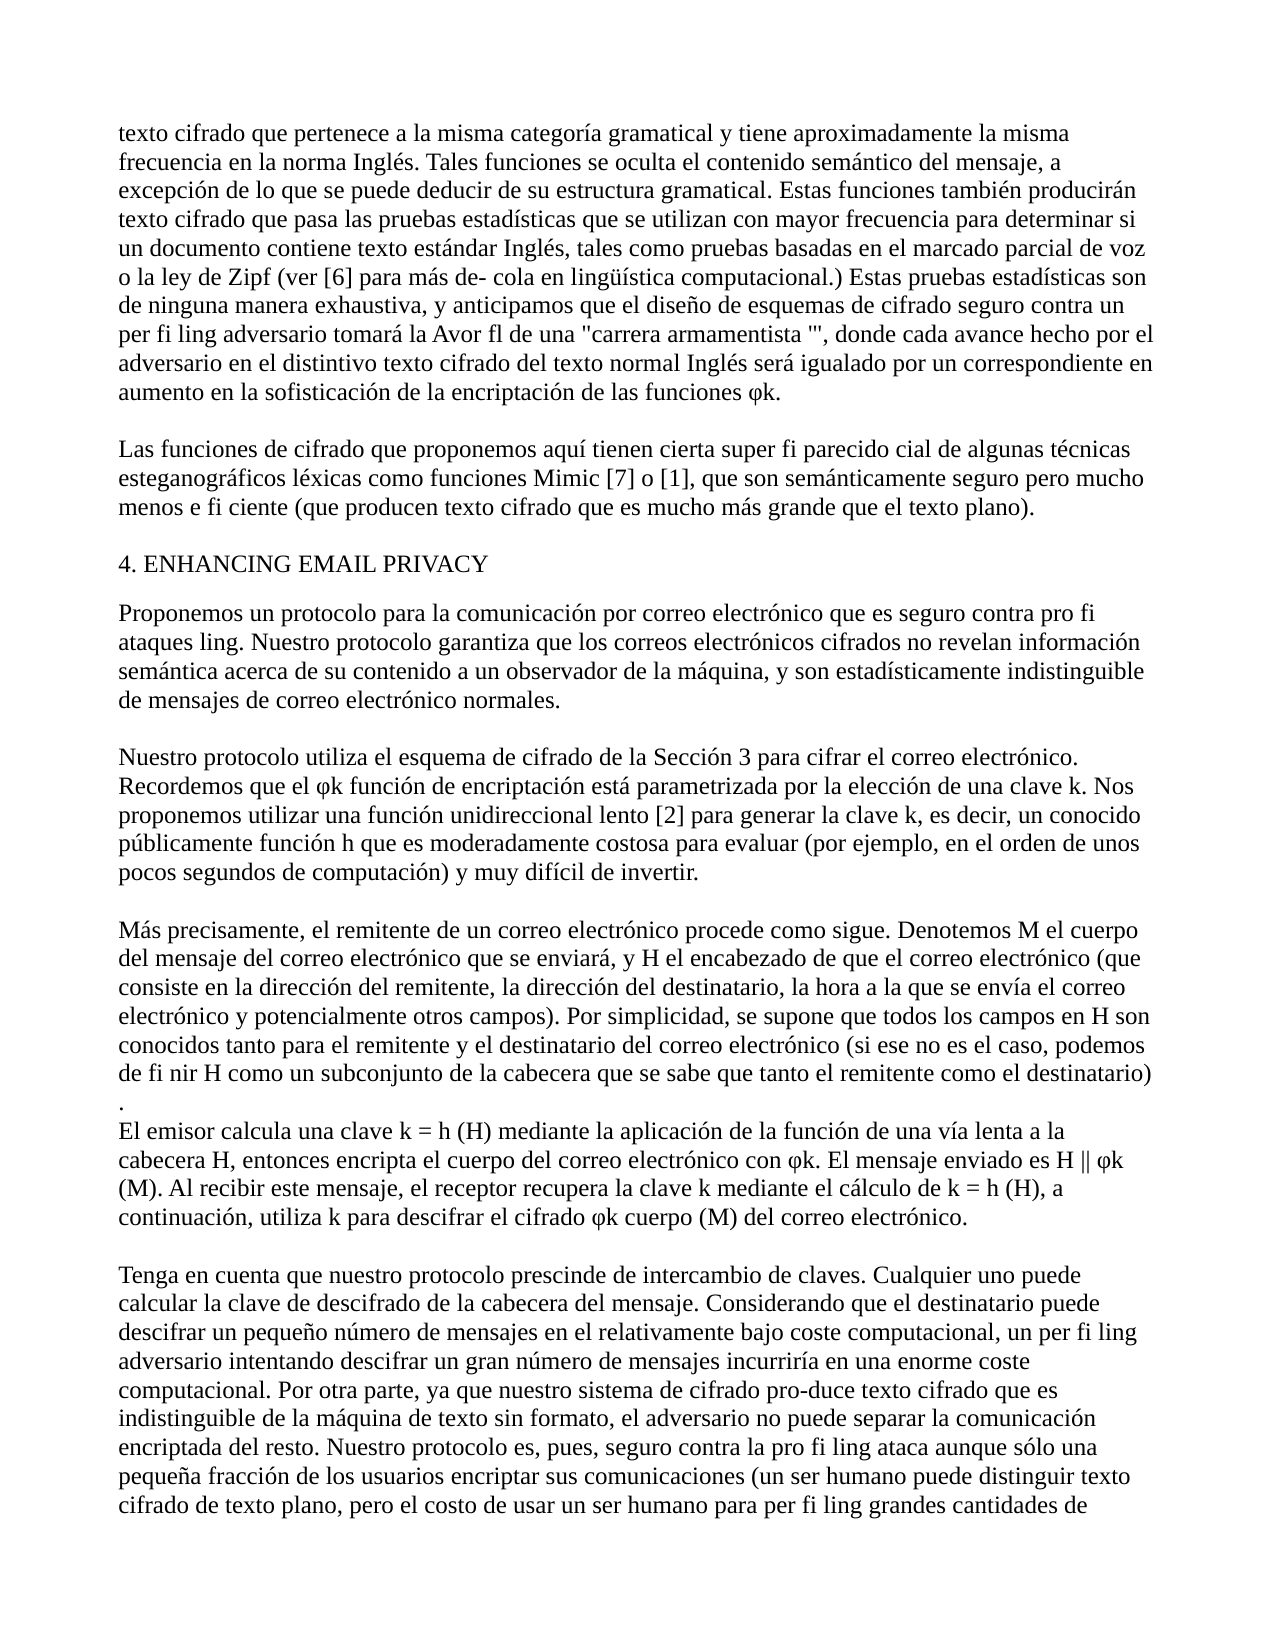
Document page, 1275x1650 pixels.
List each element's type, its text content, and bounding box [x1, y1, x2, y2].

text Las funciones de cifrado que proponemos aquí tienen cierta super fi parecido cial de algunas técnicas esteganográficos léxicas como funciones Mimic [7] o [1], que son semánticamente seguro pero mucho menos e fi ciente (que producen texto cifrado que es mucho más grande que el texto plano). [118, 434, 1157, 521]
text Proponemos un protocolo para la comunicación por correo electrónico que es seguro contra pro fi ataques ling. Nuestro protocolo garantiza que los correos electrónicos cifrados no revelan información semántica acerca de su contenido a un observador de la máquina, y son estadísticamente indistinguible de mensajes de correo electrónico normales. [118, 598, 1157, 713]
text Tenga en cuenta que nuestro protocolo prescinde de intercambio de claves. Cualquier uno puede calcular la clave de descifrado de la cabecera del mensaje. Considerando que el destinatario puede descifrar un pequeño número de mensajes en el relativamente bajo coste computacional, un per fi ling adversario intentando descifrar un gran número de mensajes incurriría en una enorme coste computacional. Por otra parte, ya que nuestro sistema de cifrado pro-duce texto cifrado que es indistinguible de la máquina de texto sin formato, el adversario no puede separar la comunicación encriptada del resto. Nuestro protocolo es, pues, seguro contra la pro fi ling ataca aunque sólo una pequeña fracción de los usuarios encriptar sus comunicaciones (un ser humano puede distinguir texto cifrado de texto plano, pero el costo de usar un ser humano para per fi ling grandes cantidades de [118, 1260, 1157, 1518]
text Más precisamente, el remitente de un correo electrónico procede como sigue. Denotemos M el cuerpo del mensaje del correo electrónico que se enviará, y H el encabezado de que el correo electrónico (que consiste en la dirección del remitente, la dirección del destinatario, la hora a la que se envía el correo electrónico y potencialmente otros campos). Por simplicidad, se supone que todos los campos en H son conocidos tanto para el remitente y el destinatario del correo electrónico (si ese no es el caso, podemos de fi nir H como un subconjunto de la cabecera que se sabe que tanto el remitente como el destinatario) . [118, 915, 1157, 1116]
text Nuestro protocolo utiliza el esquema de cifrado de la Sección 3 para cifrar el correo electrónico. Recordemos que el φk función de encriptación está parametrizada por la elección de una clave k. Nos proponemos utilizar una función unidireccional lento [2] para generar la clave k, es decir, un conocido públicamente función h que es moderadamente costosa para evaluar (por ejemplo, en el orden de unos pocos segundos de computación) y muy difícil de invertir. [118, 742, 1157, 886]
text texto cifrado que pertenece a la misma categoría gramatical y tiene aproximadamente la misma frecuencia en la norma Inglés. Tales funciones se oculta el contenido semántico del mensaje, a excepción de lo que se puede deducir de su estructura gramatical. Estas funciones también producirán texto cifrado que pasa las pruebas estadísticas que se utilizan con mayor frecuencia para determinar si un documento contiene texto estándar Inglés, tales como pruebas basadas en el marcado parcial de voz o la ley de Zipf (ver [6] para más de- cola en lingüística computacional.) Estas pruebas estadísticas son de ninguna manera exhaustiva, y anticipamos que el diseño de esquemas de cifrado seguro contra un per fi ling adversario tomará la Avor fl de una "carrera armamentista '", donde cada avance hecho por el adversario en el distintivo texto cifrado del texto normal Inglés será igualado por un correspondiente en aumento en la sofisticación de la encriptación de las funciones φk. [118, 118, 1157, 406]
text El emisor calcula una clave k = h (H) mediante la aplicación de la función de una vía lenta a la cabecera H, entonces encripta el cuerpo del correo electrónico con φk. El mensaje enviado es H || φk (M). Al recibir este mensaje, el receptor recupera la clave k mediante el cálculo de k = h (H), a continuación, utiliza k para descifrar el cifrado φk cuerpo (M) del correo electrónico. [118, 1116, 1157, 1231]
text 4. ENHANCING EMAIL PRIVACY [118, 549, 1157, 578]
